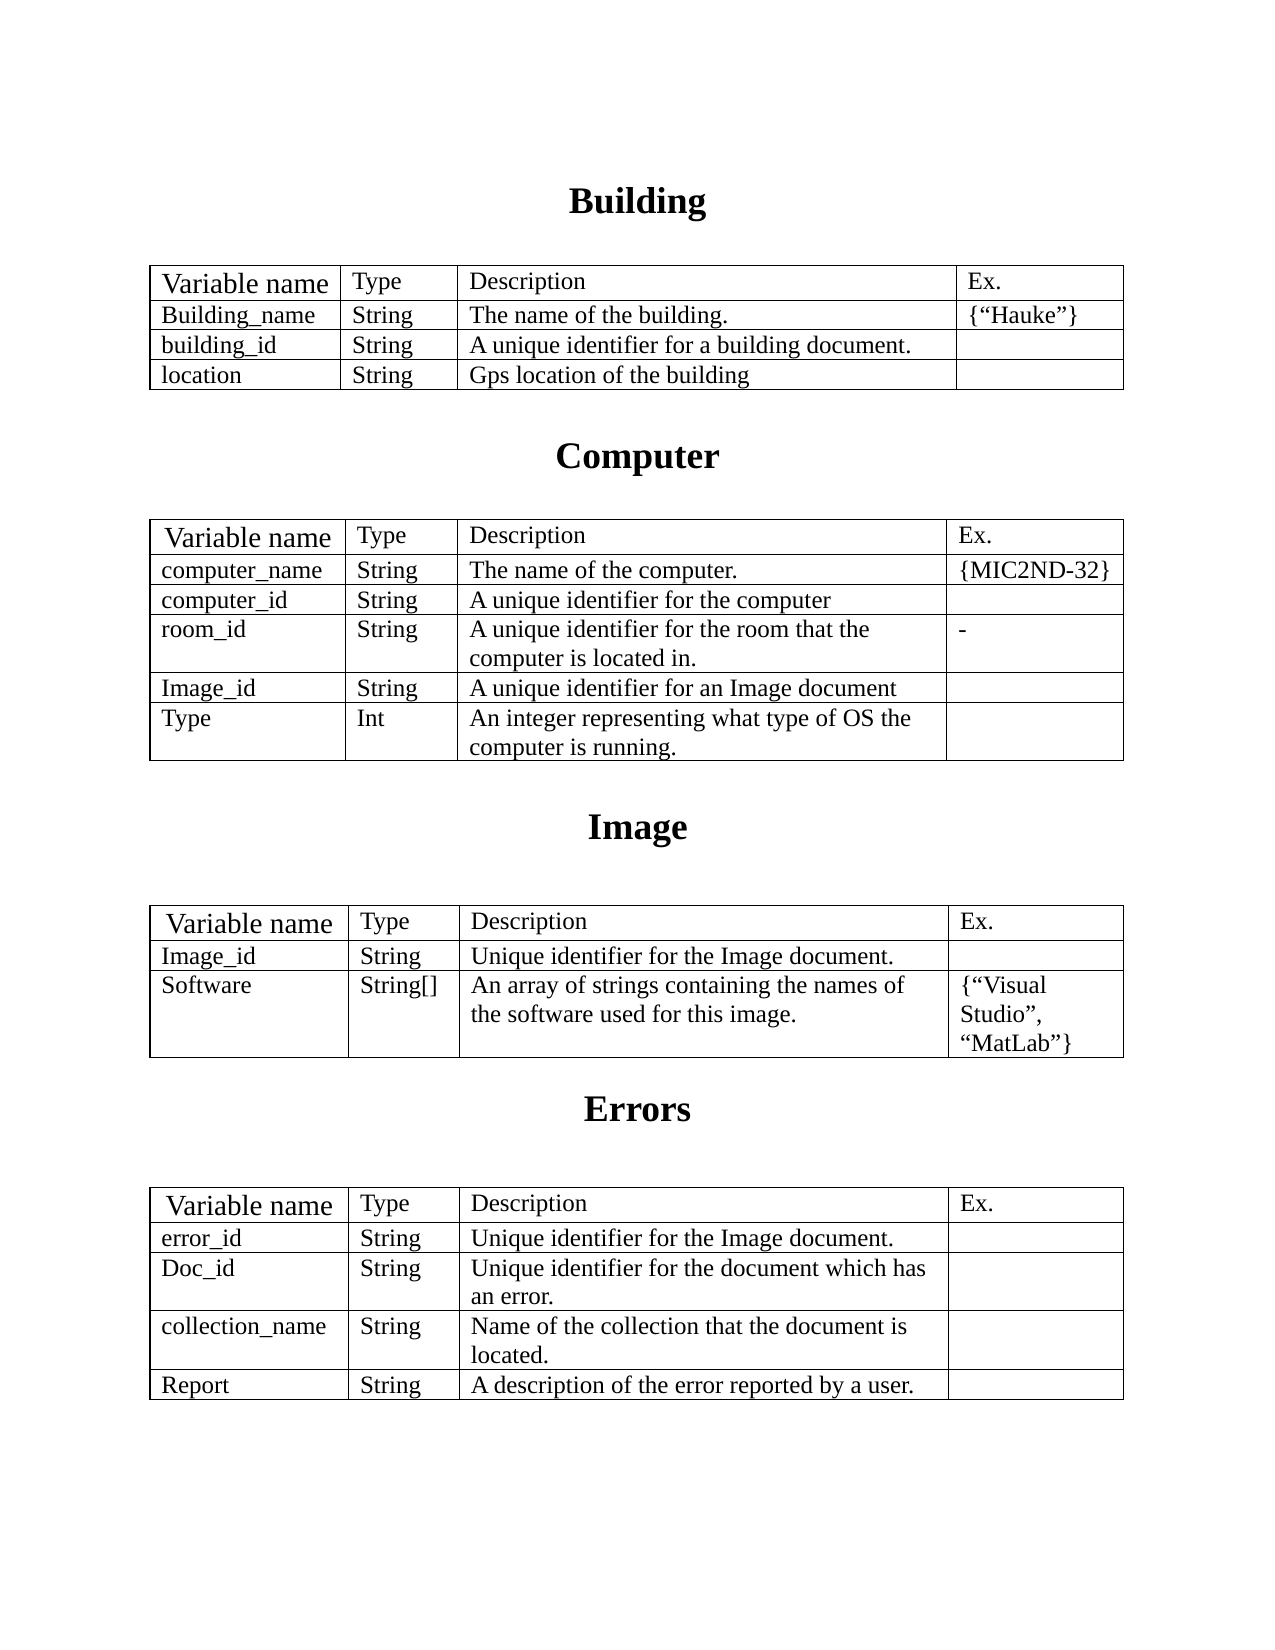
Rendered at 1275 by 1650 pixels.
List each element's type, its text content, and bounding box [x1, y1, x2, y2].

table_header Ex. [947, 341, 1123, 374]
table_cell String [349, 1190, 459, 1219]
table_cell [949, 1132, 1123, 1189]
table_cell String [349, 761, 459, 790]
text Image [150, 625, 1125, 668]
table_cell Unique identifier for the Image document. [460, 761, 948, 790]
table_header Type [346, 341, 457, 374]
table_cell [947, 405, 1123, 434]
table_header Description [460, 727, 948, 760]
table_cell Type [151, 524, 345, 581]
table_cell Gps location of the building [458, 181, 956, 209]
table_cell [949, 761, 1123, 790]
table_cell Doc_id [151, 1073, 348, 1131]
table_cell Unique identifier for the Image document. [460, 1044, 948, 1072]
table_header Type [349, 727, 459, 760]
table_cell [957, 151, 1123, 180]
table_cell The name of the computer. [458, 376, 946, 404]
table_header Ex. [949, 727, 1123, 760]
table_header Variable name [151, 727, 348, 760]
table_cell location [151, 181, 340, 209]
table_cell - [947, 435, 1123, 493]
table_cell building_id [151, 151, 340, 180]
table_cell [949, 1073, 1123, 1131]
text Errors [150, 907, 1125, 950]
table_cell [947, 494, 1123, 522]
table_header Description [460, 1009, 948, 1042]
subtitle Data Format [187, 1413, 1125, 1452]
table_header Type [349, 1009, 459, 1042]
table_cell Image_id [151, 761, 348, 790]
table_cell [949, 1190, 1123, 1219]
table_cell Image_id [151, 494, 345, 522]
table_header Variable name [151, 1009, 348, 1042]
table_cell String [349, 1073, 459, 1131]
table_cell String[] [349, 791, 459, 877]
table_cell String [341, 181, 457, 209]
table_cell String [349, 1044, 459, 1072]
table_cell A unique identifier for the computer [458, 405, 946, 434]
table_cell Report [151, 1190, 348, 1219]
table_cell Name of the collection that the document is located. [460, 1132, 948, 1189]
table_cell A unique identifier for a building document. [458, 151, 956, 180]
table_cell collection_name [151, 1132, 348, 1189]
table_cell {“Visual Studio”, “MatLab”} [949, 791, 1123, 877]
table_cell An array of strings containing the names of the software used for this image. [460, 791, 948, 877]
table_header Ex. [949, 1009, 1123, 1042]
table_cell computer_id [151, 405, 345, 434]
table_cell computer_name [151, 376, 345, 404]
table_cell String [349, 1132, 459, 1189]
table_cell [957, 181, 1123, 209]
table_cell [949, 1044, 1123, 1072]
table_cell String [346, 435, 457, 493]
table_cell String [346, 405, 457, 434]
table_cell Int [346, 524, 457, 581]
table_cell Unique identifier for the document which has an error. [460, 1073, 948, 1131]
table_cell A unique identifier for the room that the computer is located in. [458, 435, 946, 493]
table_cell A description of the error reported by a user. [460, 1190, 948, 1219]
table_cell String [346, 376, 457, 404]
table_cell Software [151, 791, 348, 877]
table_cell A unique identifier for an Image document [458, 494, 946, 522]
table_cell {MIC2ND-32} [947, 376, 1123, 404]
table_cell String [346, 494, 457, 522]
table_header Variable name [151, 341, 345, 374]
table_cell String [341, 151, 457, 180]
table_cell [947, 524, 1123, 581]
table_cell room_id [151, 435, 345, 493]
text Computer [150, 254, 1125, 297]
table_cell An integer representing what type of OS the computer is running. [458, 524, 946, 581]
table_header Description [458, 341, 946, 374]
table_cell error_id [151, 1044, 348, 1072]
